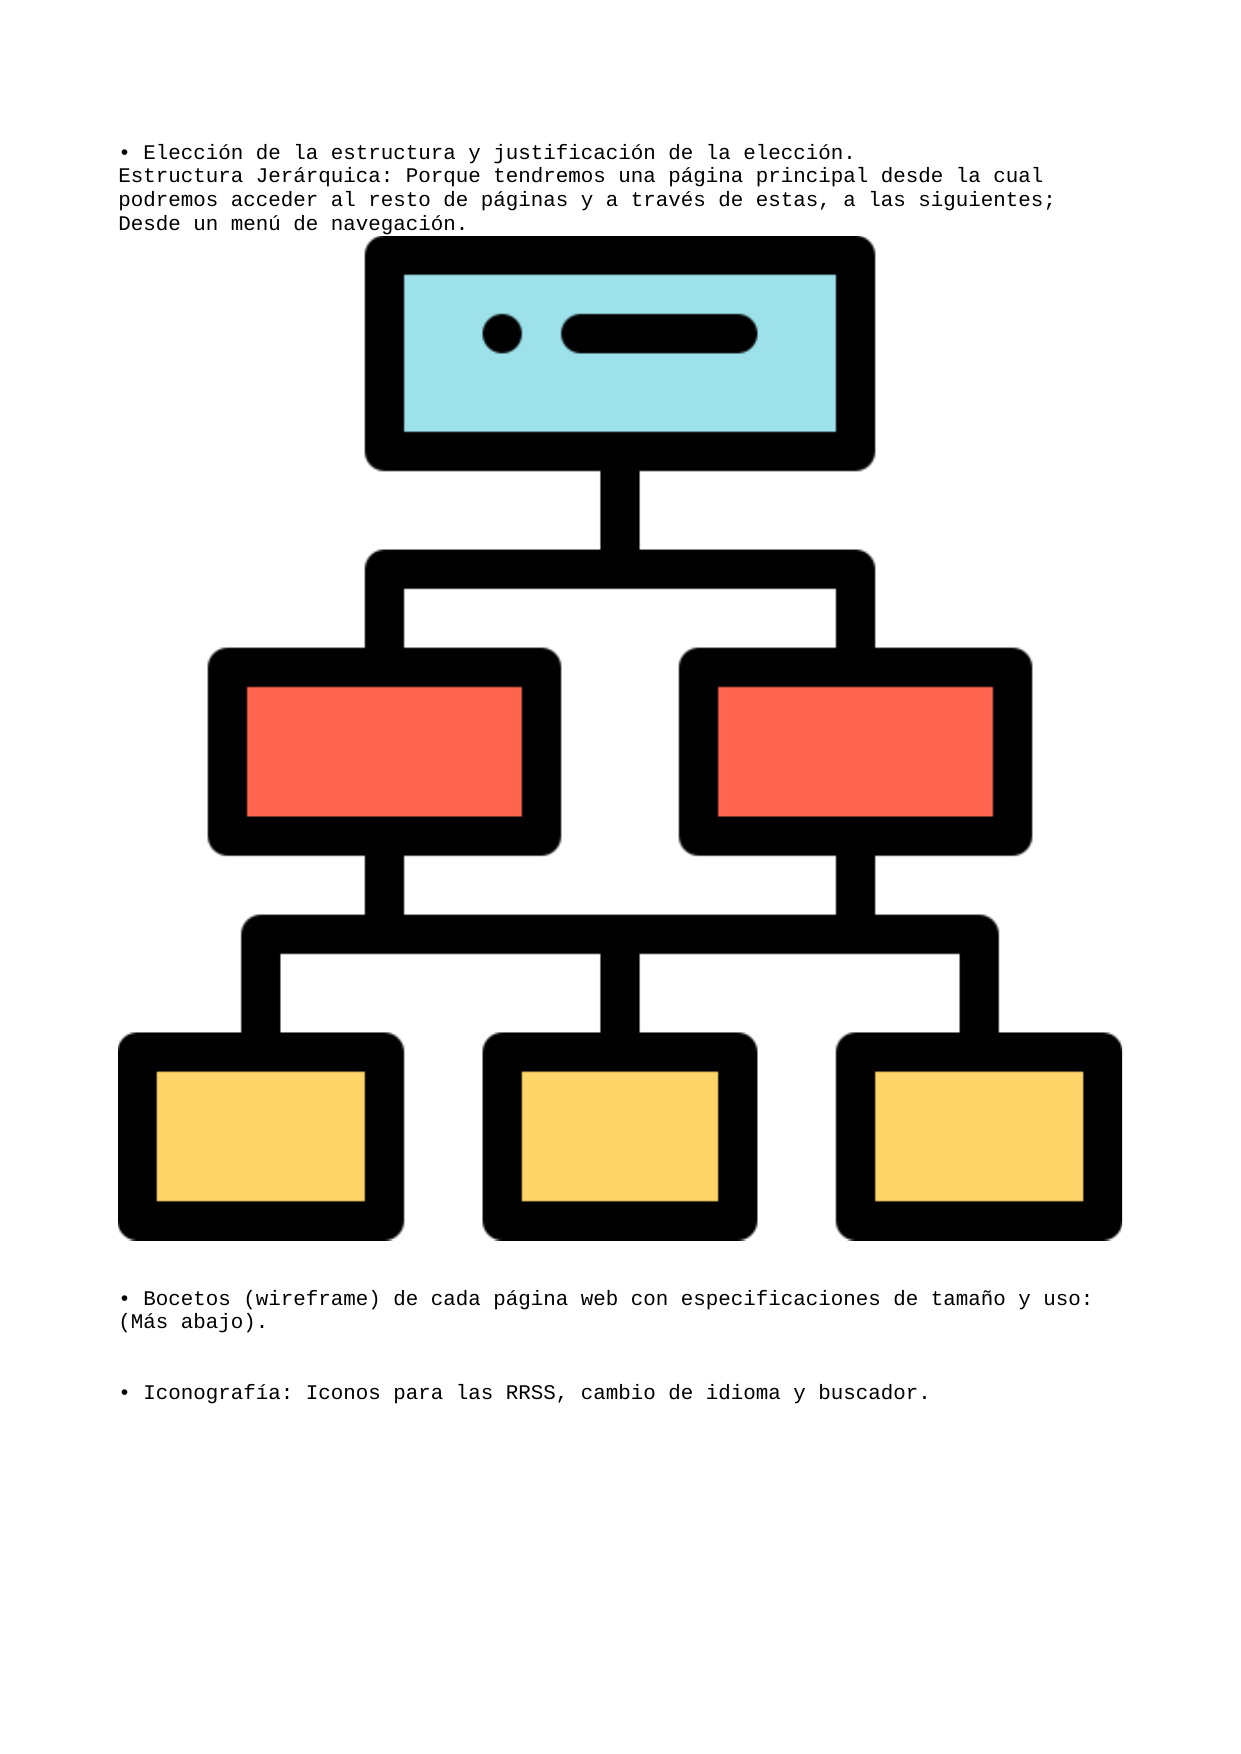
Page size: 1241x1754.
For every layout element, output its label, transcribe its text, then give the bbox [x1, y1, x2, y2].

text Estructura Jerárquica: Porque tendremos una página principal desde la cual podremos acceder al resto de páginas y a través de estas, a las siguientes; Desde un menú de navegación. [118, 165, 1122, 236]
text • Iconografía: Iconos para las RRSS, cambio de idioma y buscador. [118, 1382, 1122, 1406]
text • Elección de la estructura y justificación de la elección. [118, 142, 1122, 165]
text • Bocetos (wireframe) de cada página web con especificaciones de tamaño y uso: (Más abajo). [118, 1288, 1122, 1335]
